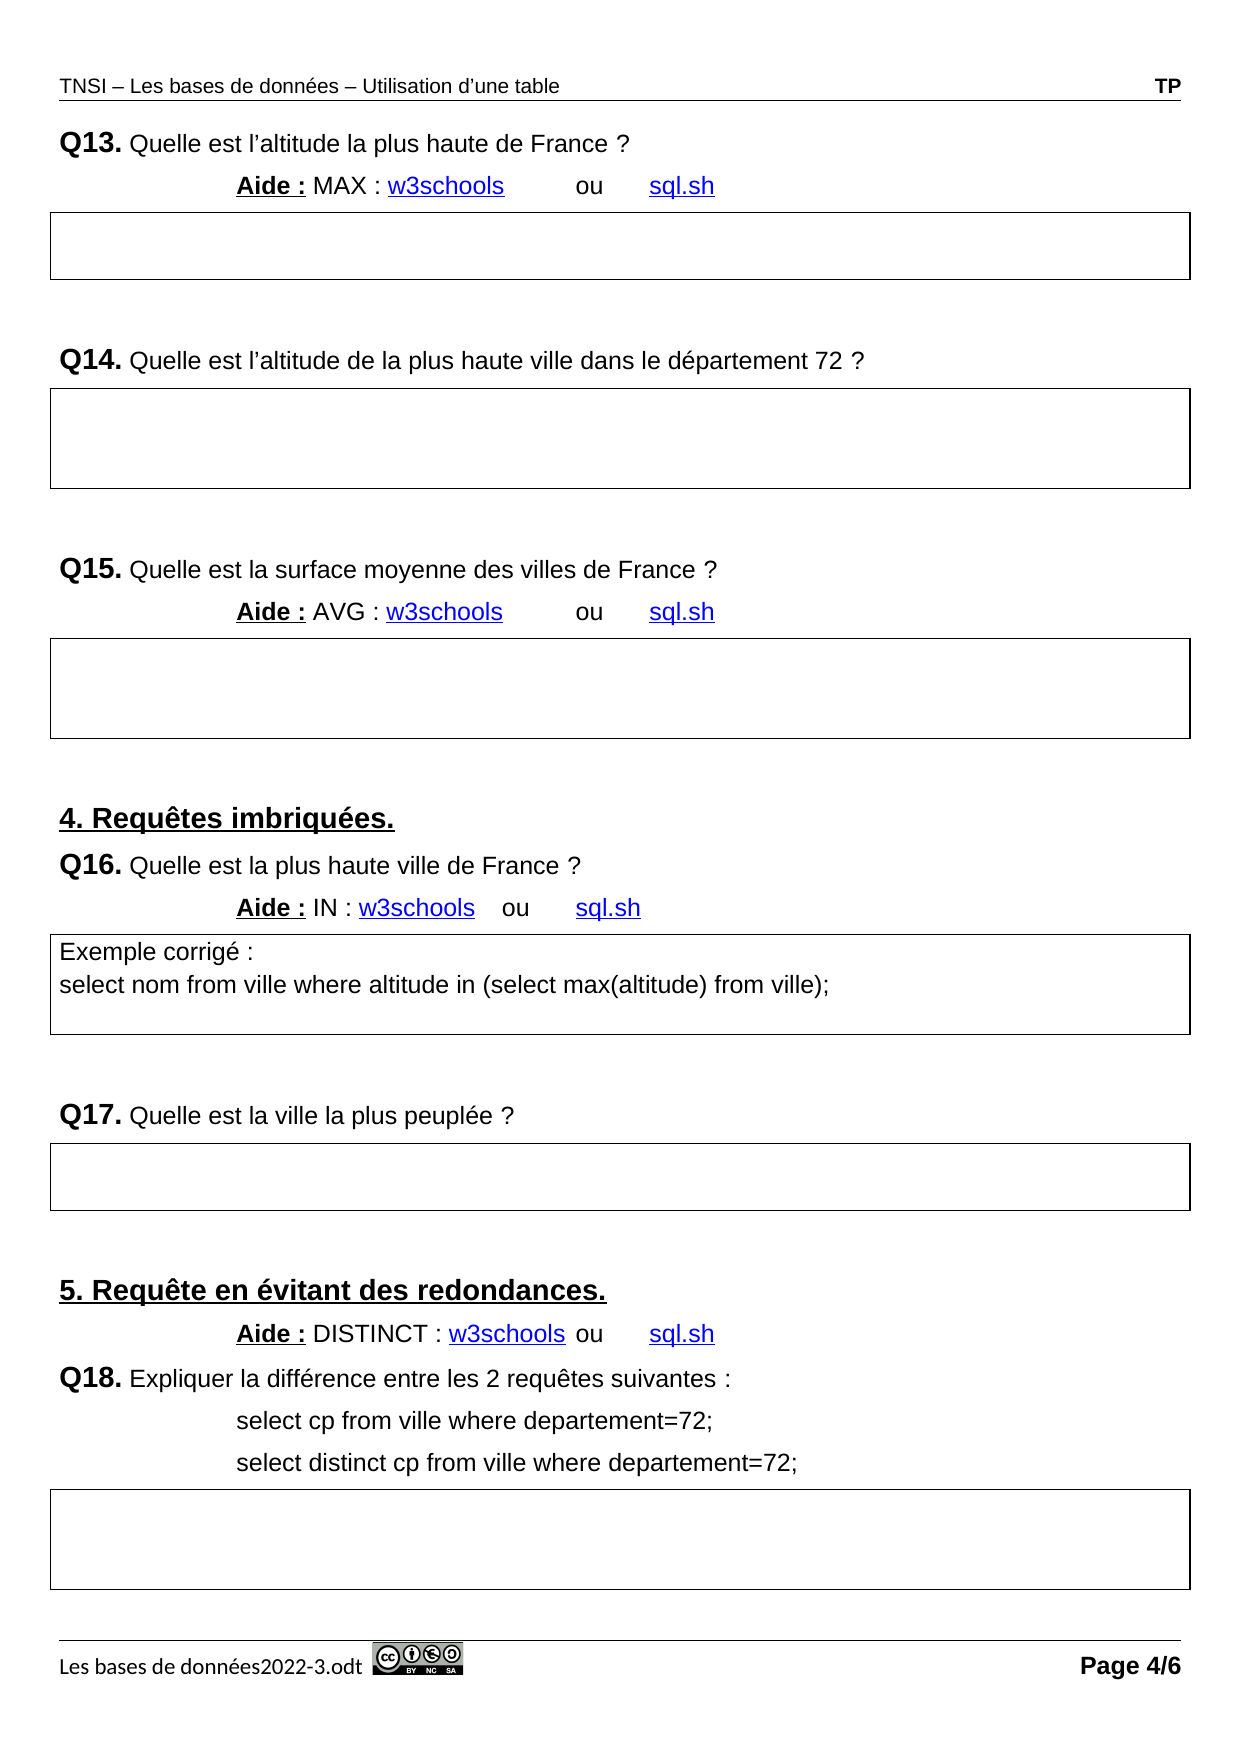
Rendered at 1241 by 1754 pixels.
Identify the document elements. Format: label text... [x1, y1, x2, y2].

picture [372, 1642, 464, 1675]
text Q15. Quelle est la surface moyenne des villes de France ? [59, 551, 1181, 584]
text Q18. Expliquer la différence entre les 2 requêtes suivantes : [59, 1360, 1181, 1394]
text Aide : IN : w3schools ou sql.sh [236, 893, 1181, 922]
text Exemple corrigé : [51, 935, 1189, 966]
text Aide : AVG : w3schools ou sql.sh [236, 597, 1181, 626]
text Q17. Quelle est la ville la plus peuplée ? [59, 1097, 1181, 1131]
text select distinct cp from ville where departement=72; [236, 1447, 1181, 1476]
text Aide : MAX : w3schools ou sql.sh [236, 171, 1181, 200]
list Requête en évitant des redondances. [59, 1273, 1181, 1306]
text Q16. Quelle est la plus haute ville de France ? [59, 847, 1181, 881]
text Q13. Quelle est l’altitude la plus haute de France ? [59, 125, 1181, 158]
text select cp from ville where departement=72; [236, 1406, 1181, 1435]
list Requêtes imbriquées. [59, 801, 1181, 834]
text Q14. Quelle est l’altitude de la plus haute ville dans le département 72 ? [59, 342, 1181, 376]
text select nom from ville where altitude in (select max(altitude) from ville); [51, 967, 1189, 999]
text Aide : DISTINCT : w3schools ou sql.sh [236, 1319, 1181, 1348]
